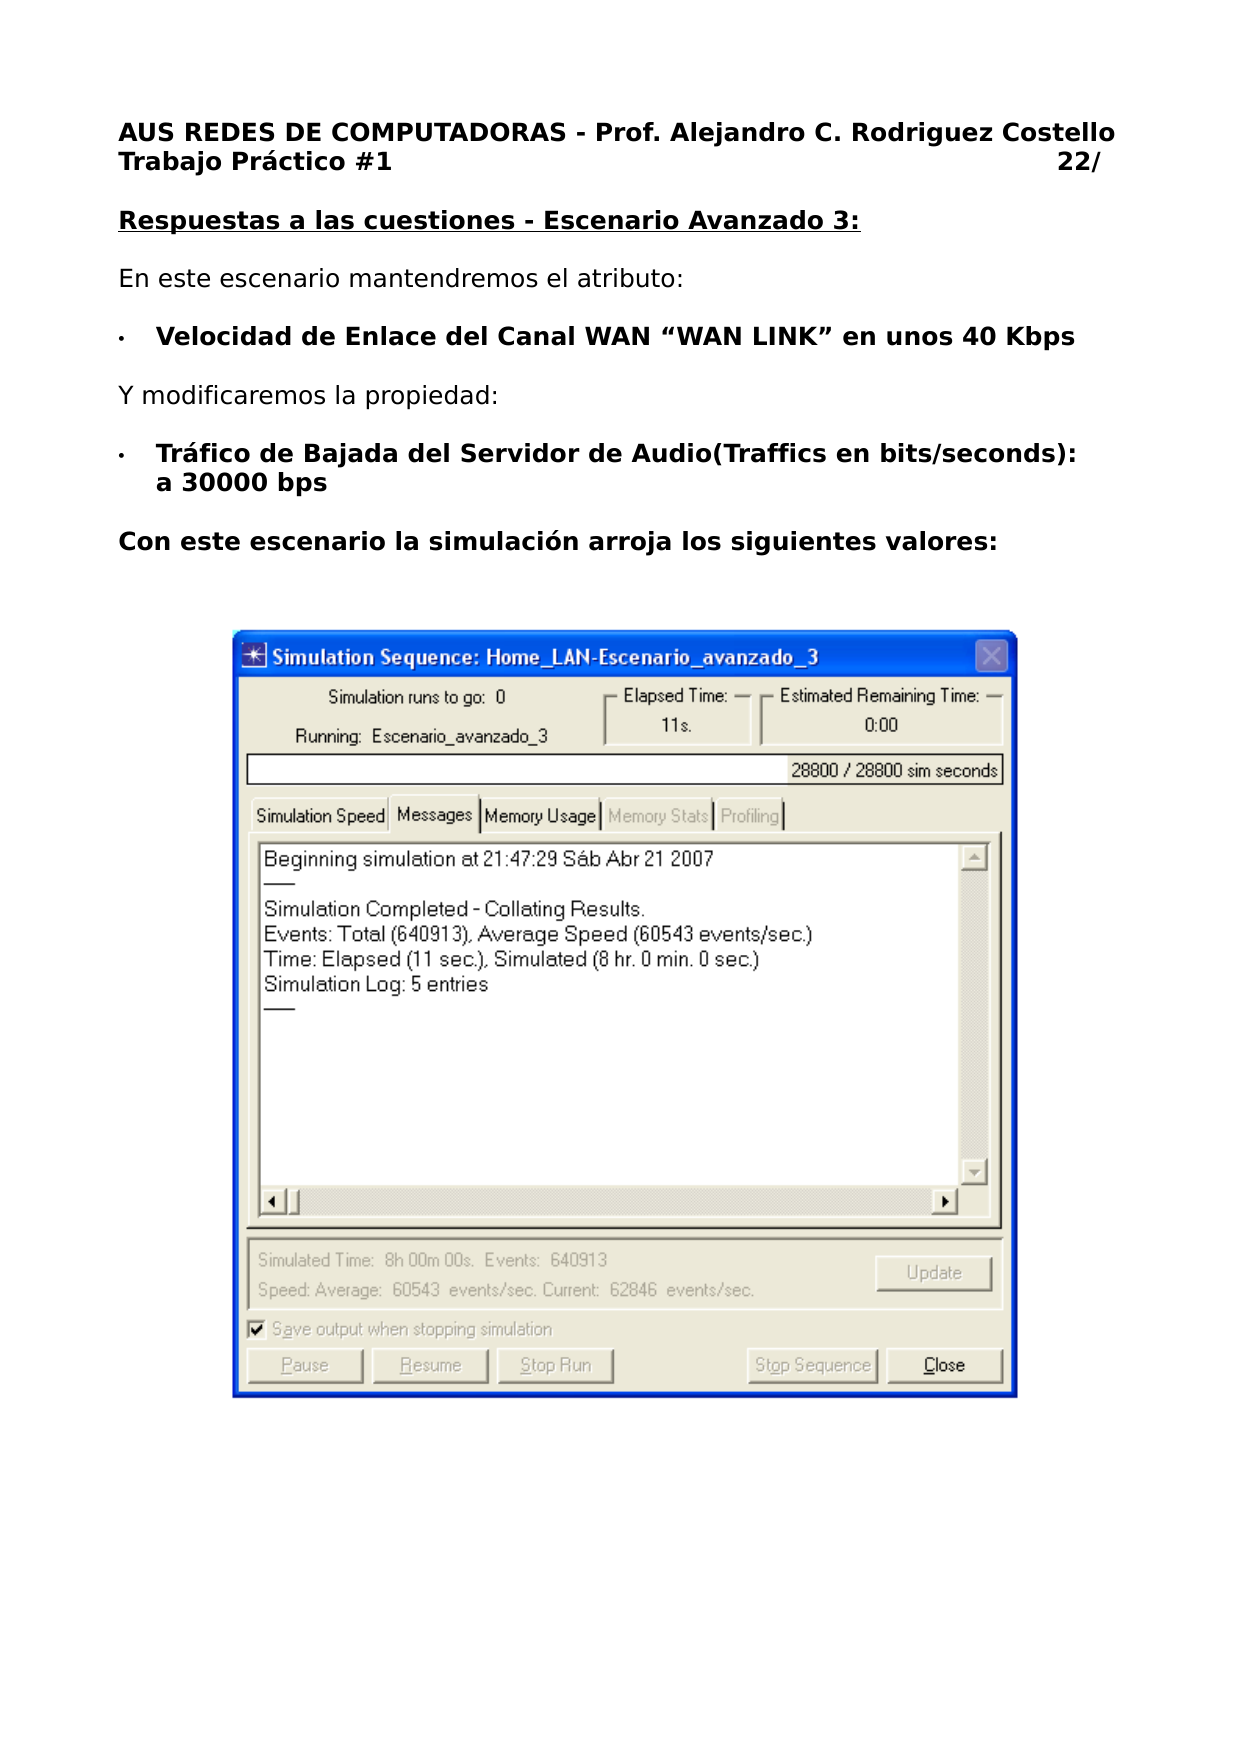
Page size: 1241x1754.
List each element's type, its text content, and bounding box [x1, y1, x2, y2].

text En este escenario mantendremos el atributo: [118, 264, 1122, 293]
text Y modificaremos la propiedad: [118, 381, 1122, 410]
text Respuestas a las cuestiones - Escenario Avanzado 3: [118, 206, 1122, 235]
picture [214, 624, 1035, 1406]
list Velocidad de Enlace del Canal WAN “WAN LINK” en unos 40 Kbps [118, 323, 1122, 352]
list Tráfico de Bajada del Servidor de Audio(Traffics en bits/seconds): a 30000 bps [118, 439, 1122, 498]
text Con este escenario la simulación arroja los siguientes valores: [118, 527, 1122, 556]
